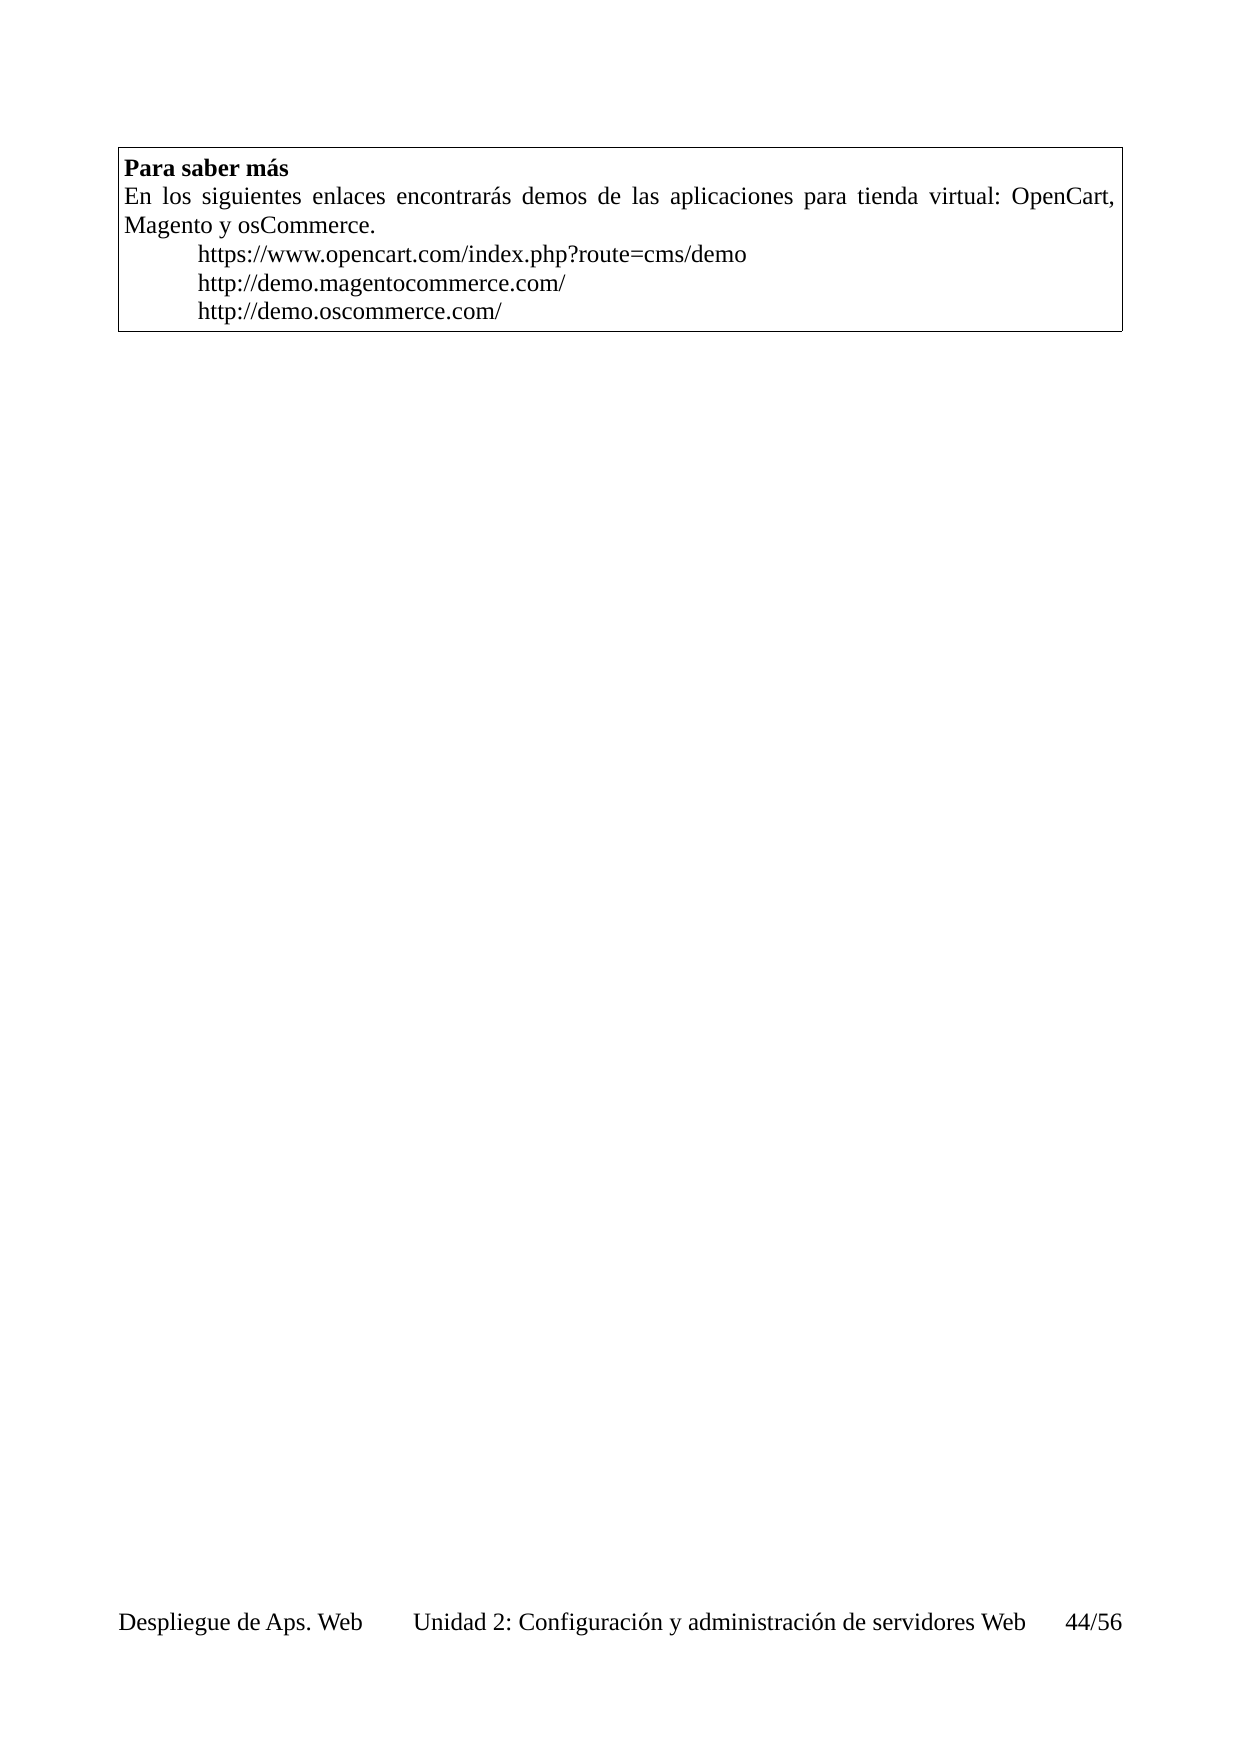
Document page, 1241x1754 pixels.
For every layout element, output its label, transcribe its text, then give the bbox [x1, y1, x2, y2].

table_header Para saber más En los siguientes enlaces encontrarás demos de las aplicaciones para tienda virtual: OpenCart, Magento y osCommerce. https://www.opencart.com/index.php?route=cms/demo http://demo.magentocommerce.com/ http://demo.oscommerce.com/ [119, 148, 1122, 331]
